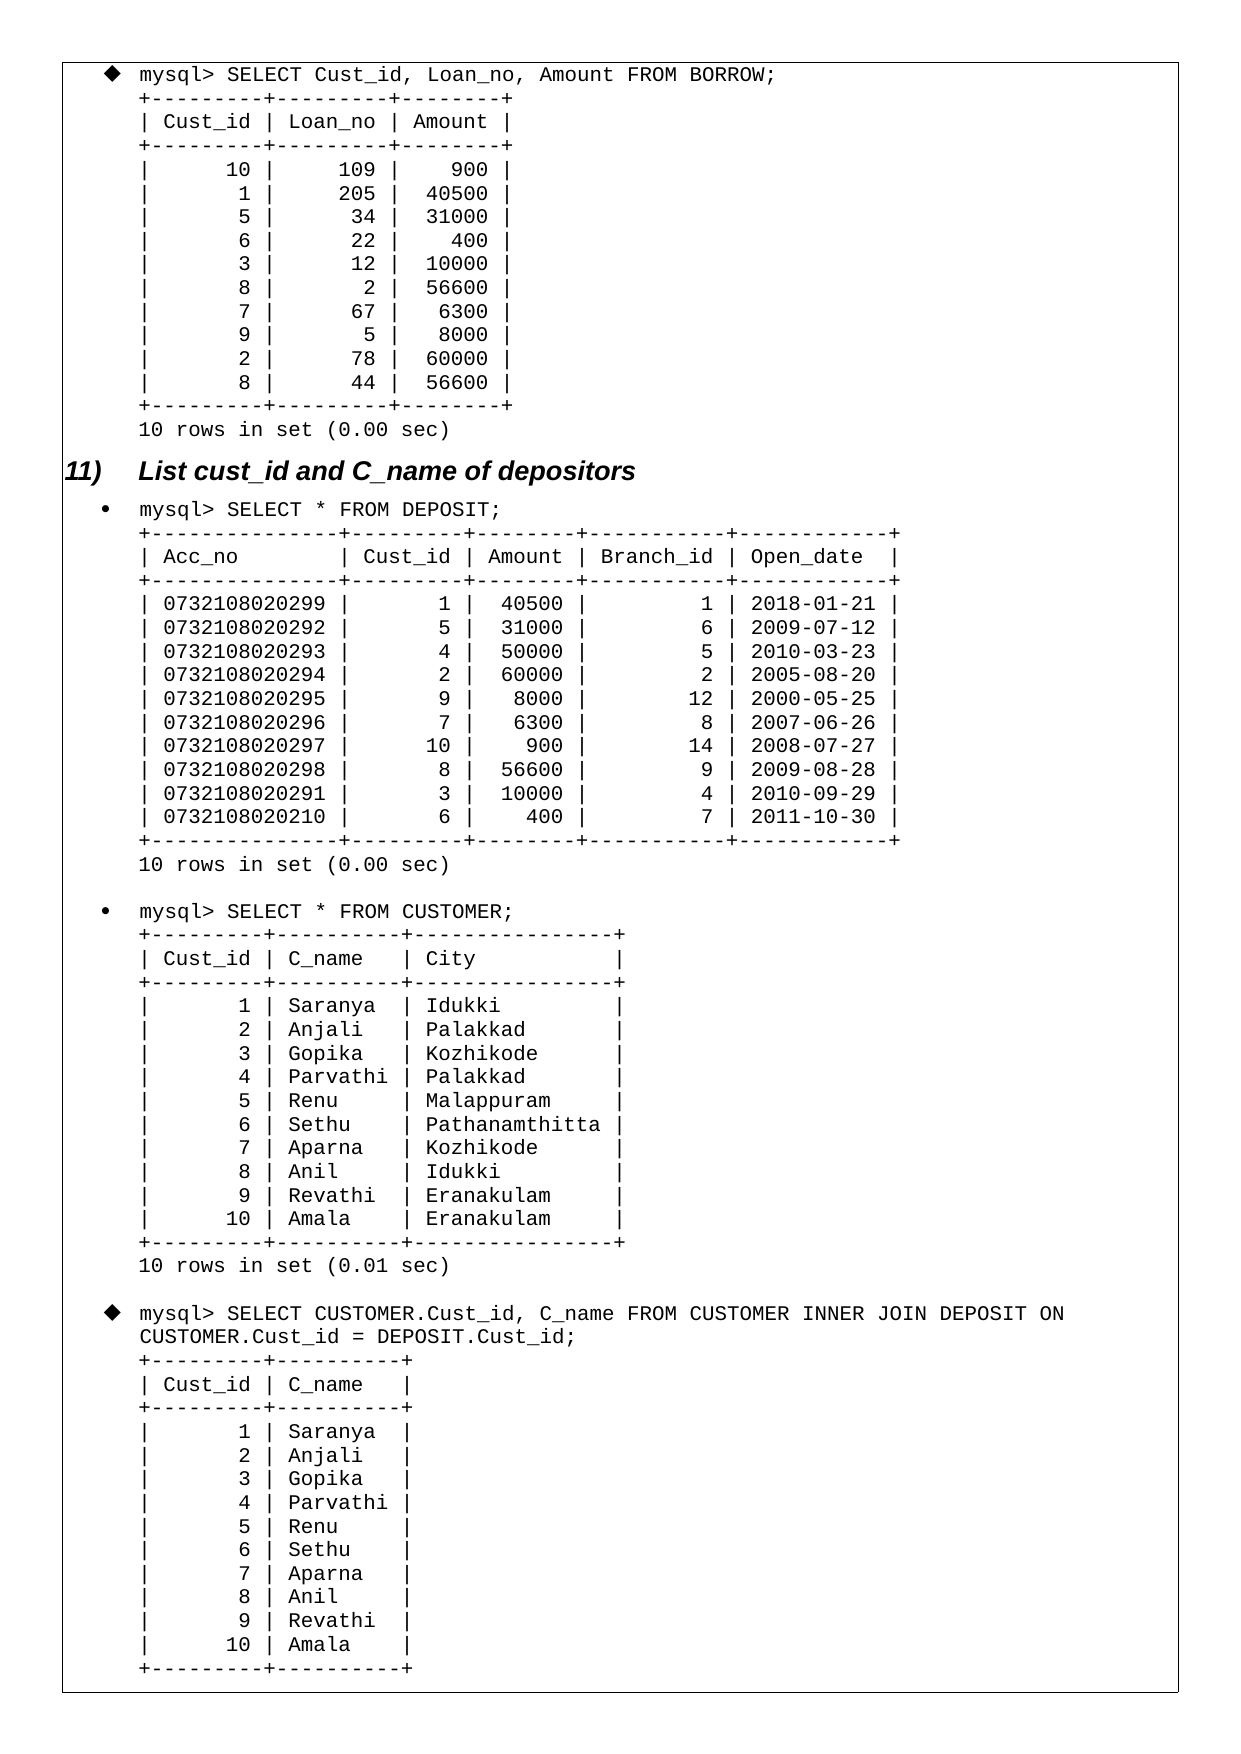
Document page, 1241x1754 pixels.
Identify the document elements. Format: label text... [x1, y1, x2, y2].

text | 9 | Revathi | Eranakulam | [138, 1184, 1176, 1208]
text | 1 | Saranya | Idukki | [138, 995, 1176, 1019]
text | 0732108020295 | 9 | 8000 | 12 | 2000-05-25 | [138, 688, 1176, 712]
list mysql> SELECT * FROM DEPOSIT; [102, 499, 1176, 522]
text | 10 | Amala | Eranakulam | [138, 1208, 1176, 1232]
list mysql> SELECT Cust_id, Loan_no, Amount FROM BORROW; [102, 64, 1176, 88]
text | 0732108020292 | 5 | 31000 | 6 | 2009-07-12 | [138, 617, 1176, 641]
text | 8 | Anil | [138, 1587, 1176, 1610]
text +---------+----------+ [138, 1350, 1176, 1374]
text +---------+---------+--------+ [138, 135, 1176, 159]
text | 5 | 34 | 31000 | [138, 206, 1176, 230]
text +---------+---------+--------+ [138, 88, 1176, 112]
text +---------+----------+----------------+ [138, 972, 1176, 995]
text | 3 | Gopika | Kozhikode | [138, 1043, 1176, 1066]
text | 3 | 12 | 10000 | [138, 253, 1176, 277]
text | 3 | Gopika | [138, 1468, 1176, 1492]
list mysql> SELECT * FROM CUSTOMER; [102, 901, 1176, 924]
text +---------+---------+--------+ [138, 395, 1176, 419]
text | 7 | 67 | 6300 | [138, 301, 1176, 324]
text | 0732108020299 | 1 | 40500 | 1 | 2018-01-21 | [138, 593, 1176, 617]
text | 2 | Anjali | [138, 1445, 1176, 1468]
text | 0732108020293 | 4 | 50000 | 5 | 2010-03-23 | [138, 641, 1176, 664]
text | 7 | Aparna | [138, 1563, 1176, 1587]
text | Acc_no | Cust_id | Amount | Branch_id | Open_date | [138, 546, 1176, 570]
text | Cust_id | Loan_no | Amount | [138, 112, 1176, 135]
text | 6 | 22 | 400 | [138, 230, 1176, 253]
text | 0732108020298 | 8 | 56600 | 9 | 2009-08-28 | [138, 759, 1176, 783]
text | 1 | 205 | 40500 | [138, 182, 1176, 206]
text | 0732108020296 | 7 | 6300 | 8 | 2007-06-26 | [138, 712, 1176, 735]
text | 10 | Amala | [138, 1634, 1176, 1657]
text | 0732108020294 | 2 | 60000 | 2 | 2005-08-20 | [138, 664, 1176, 688]
text +---------------+---------+--------+-----------+------------+ [138, 830, 1176, 853]
text | 5 | Renu | [138, 1516, 1176, 1539]
text | 8 | 44 | 56600 | [138, 372, 1176, 395]
subtitle List cust_id and C_name of depositors [64, 455, 1176, 486]
text | 6 | Sethu | [138, 1539, 1176, 1563]
text | 0732108020210 | 6 | 400 | 7 | 2011-10-30 | [138, 806, 1176, 830]
text +---------+----------+ [138, 1397, 1176, 1421]
text 10 rows in set (0.00 sec) [138, 419, 1176, 443]
text | 8 | Anil | Idukki | [138, 1161, 1176, 1184]
text | 9 | Revathi | [138, 1610, 1176, 1634]
text 10 rows in set (0.00 sec) [138, 853, 1176, 877]
text | Cust_id | C_name | [138, 1374, 1176, 1397]
text | 4 | Parvathi | Palakkad | [138, 1066, 1176, 1090]
text | 8 | 2 | 56600 | [138, 277, 1176, 301]
text | 0732108020291 | 3 | 10000 | 4 | 2010-09-29 | [138, 783, 1176, 806]
text +---------------+---------+--------+-----------+------------+ [138, 570, 1176, 593]
text | 0732108020297 | 10 | 900 | 14 | 2008-07-27 | [138, 735, 1176, 759]
text | 7 | Aparna | Kozhikode | [138, 1137, 1176, 1161]
text | 2 | Anjali | Palakkad | [138, 1019, 1176, 1043]
text +---------+----------+ [138, 1657, 1176, 1681]
text 10 rows in set (0.01 sec) [138, 1256, 1176, 1279]
text +---------------+---------+--------+-----------+------------+ [138, 522, 1176, 546]
list mysql> SELECT CUSTOMER.Cust_id, C_name FROM CUSTOMER INNER JOIN DEPOSIT ON CUSTOMER.Cust_id = DEPOSIT.Cust_id; [102, 1303, 1176, 1350]
text | 5 | Renu | Malappuram | [138, 1090, 1176, 1114]
text | 9 | 5 | 8000 | [138, 324, 1176, 348]
text +---------+----------+----------------+ [138, 1232, 1176, 1256]
text | 4 | Parvathi | [138, 1492, 1176, 1516]
text | 1 | Saranya | [138, 1421, 1176, 1445]
text | 2 | 78 | 60000 | [138, 348, 1176, 372]
text | 6 | Sethu | Pathanamthitta | [138, 1114, 1176, 1137]
text | Cust_id | C_name | City | [138, 948, 1176, 972]
text +---------+----------+----------------+ [138, 924, 1176, 948]
text | 10 | 109 | 900 | [138, 159, 1176, 182]
